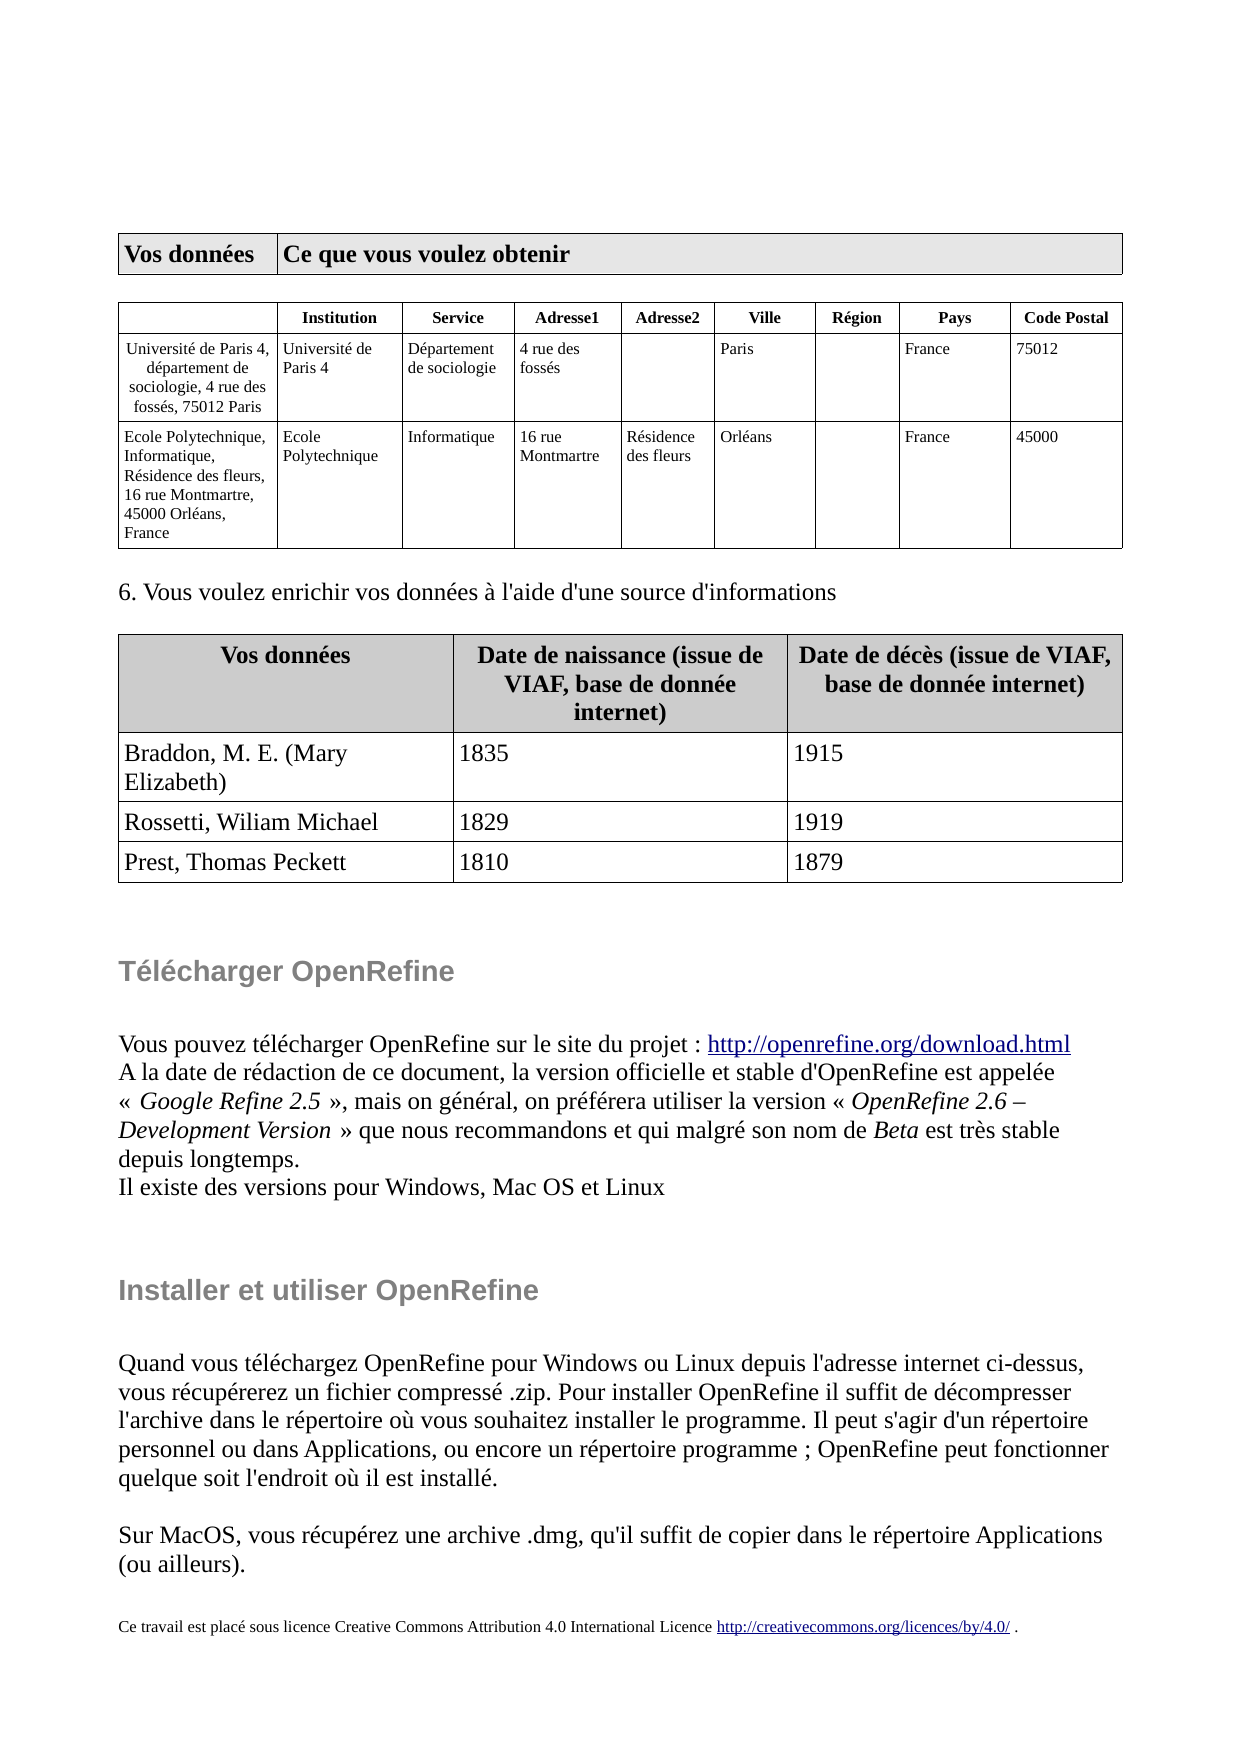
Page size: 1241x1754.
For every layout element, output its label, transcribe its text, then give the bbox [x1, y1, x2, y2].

subtitle Télécharger OpenRefine [118, 954, 1122, 987]
table_cell 1835 [454, 733, 787, 801]
text Sur MacOS, vous récupérez une archive .dmg, qu'il suffit de copier dans le répertoire Applications (ou ailleurs). [118, 1521, 1122, 1578]
table_cell Braddon, M. E. (Mary Elizabeth) [119, 733, 453, 801]
table_header Vos données [119, 635, 453, 732]
table_cell Département de sociologie [403, 334, 514, 421]
table_header Ville [715, 303, 815, 333]
table_cell France [900, 422, 1010, 548]
table_cell France [900, 334, 1010, 421]
table_cell Université de Paris 4 [278, 334, 402, 421]
table_header Institution [278, 303, 402, 333]
table_cell [622, 334, 714, 421]
table_cell 1810 [454, 842, 787, 882]
table_cell 4 rue des fossés [515, 334, 621, 421]
table_header Adresse2 [622, 303, 714, 333]
text A la date de rédaction de ce document, la version officielle et stable d'OpenRefine est appelée « Google Refine 2.5 », mais on général, on préférera utiliser la version « OpenRefine 2.6 – Development Version » que nous recommandons et qui malgré son nom de Beta est très stable depuis longtemps. [118, 1057, 1122, 1172]
table_cell 16 rue Montmartre [515, 422, 621, 548]
table_header [119, 303, 277, 333]
table_cell 75012 [1011, 334, 1122, 421]
table_cell Orléans [715, 422, 815, 548]
table_cell 45000 [1011, 422, 1122, 548]
table_header Service [403, 303, 514, 333]
table_cell 1879 [788, 842, 1122, 882]
table_cell [816, 334, 899, 421]
table_header Date de décès (issue de VIAF, base de donnée internet) [788, 635, 1122, 732]
text Il existe des versions pour Windows, Mac OS et Linux [118, 1172, 1122, 1201]
table_cell [816, 422, 899, 548]
table_cell 1915 [788, 733, 1122, 801]
table_cell Université de Paris 4, département de sociologie, 4 rue des fossés, 75012 Paris [119, 334, 277, 421]
table_cell Ecole Polytechnique [278, 422, 402, 548]
table_header Adresse1 [515, 303, 621, 333]
table_cell 1919 [788, 802, 1122, 841]
table_header Vos données [119, 234, 277, 273]
table_header Date de naissance (issue de VIAF, base de donnée internet) [454, 635, 787, 732]
text 6. Vous voulez enrichir vos données à l'aide d'une source d'informations [118, 577, 1122, 605]
table_cell Résidence des fleurs [622, 422, 714, 548]
text Vous pouvez télécharger OpenRefine sur le site du projet : http://openrefine.org/download.html [118, 1029, 1122, 1057]
table_header Ce que vous voulez obtenir [278, 234, 1122, 273]
table_header Pays [900, 303, 1010, 333]
text Quand vous téléchargez OpenRefine pour Windows ou Linux depuis l'adresse internet ci-dessus, vous récupérerez un fichier compressé .zip. Pour installer OpenRefine il suffit de décompresser l'archive dans le répertoire où vous souhaitez installer le programme. Il peut s'agir d'un répertoire personnel ou dans Applications, ou encore un répertoire programme ; OpenRefine peut fonctionner quelque soit l'endroit où il est installé. [118, 1348, 1122, 1492]
table_header Région [816, 303, 899, 333]
subtitle Installer et utiliser OpenRefine [118, 1273, 1122, 1307]
table_cell 1829 [454, 802, 787, 841]
table_cell Rossetti, Wiliam Michael [119, 802, 453, 841]
table_cell Informatique [403, 422, 514, 548]
table_cell Ecole Polytechnique, Informatique, Résidence des fleurs, 16 rue Montmartre, 45000 Orléans, France [119, 422, 277, 548]
table_header Code Postal [1011, 303, 1122, 333]
table_cell Prest, Thomas Peckett [119, 842, 453, 882]
table_cell Paris [715, 334, 815, 421]
